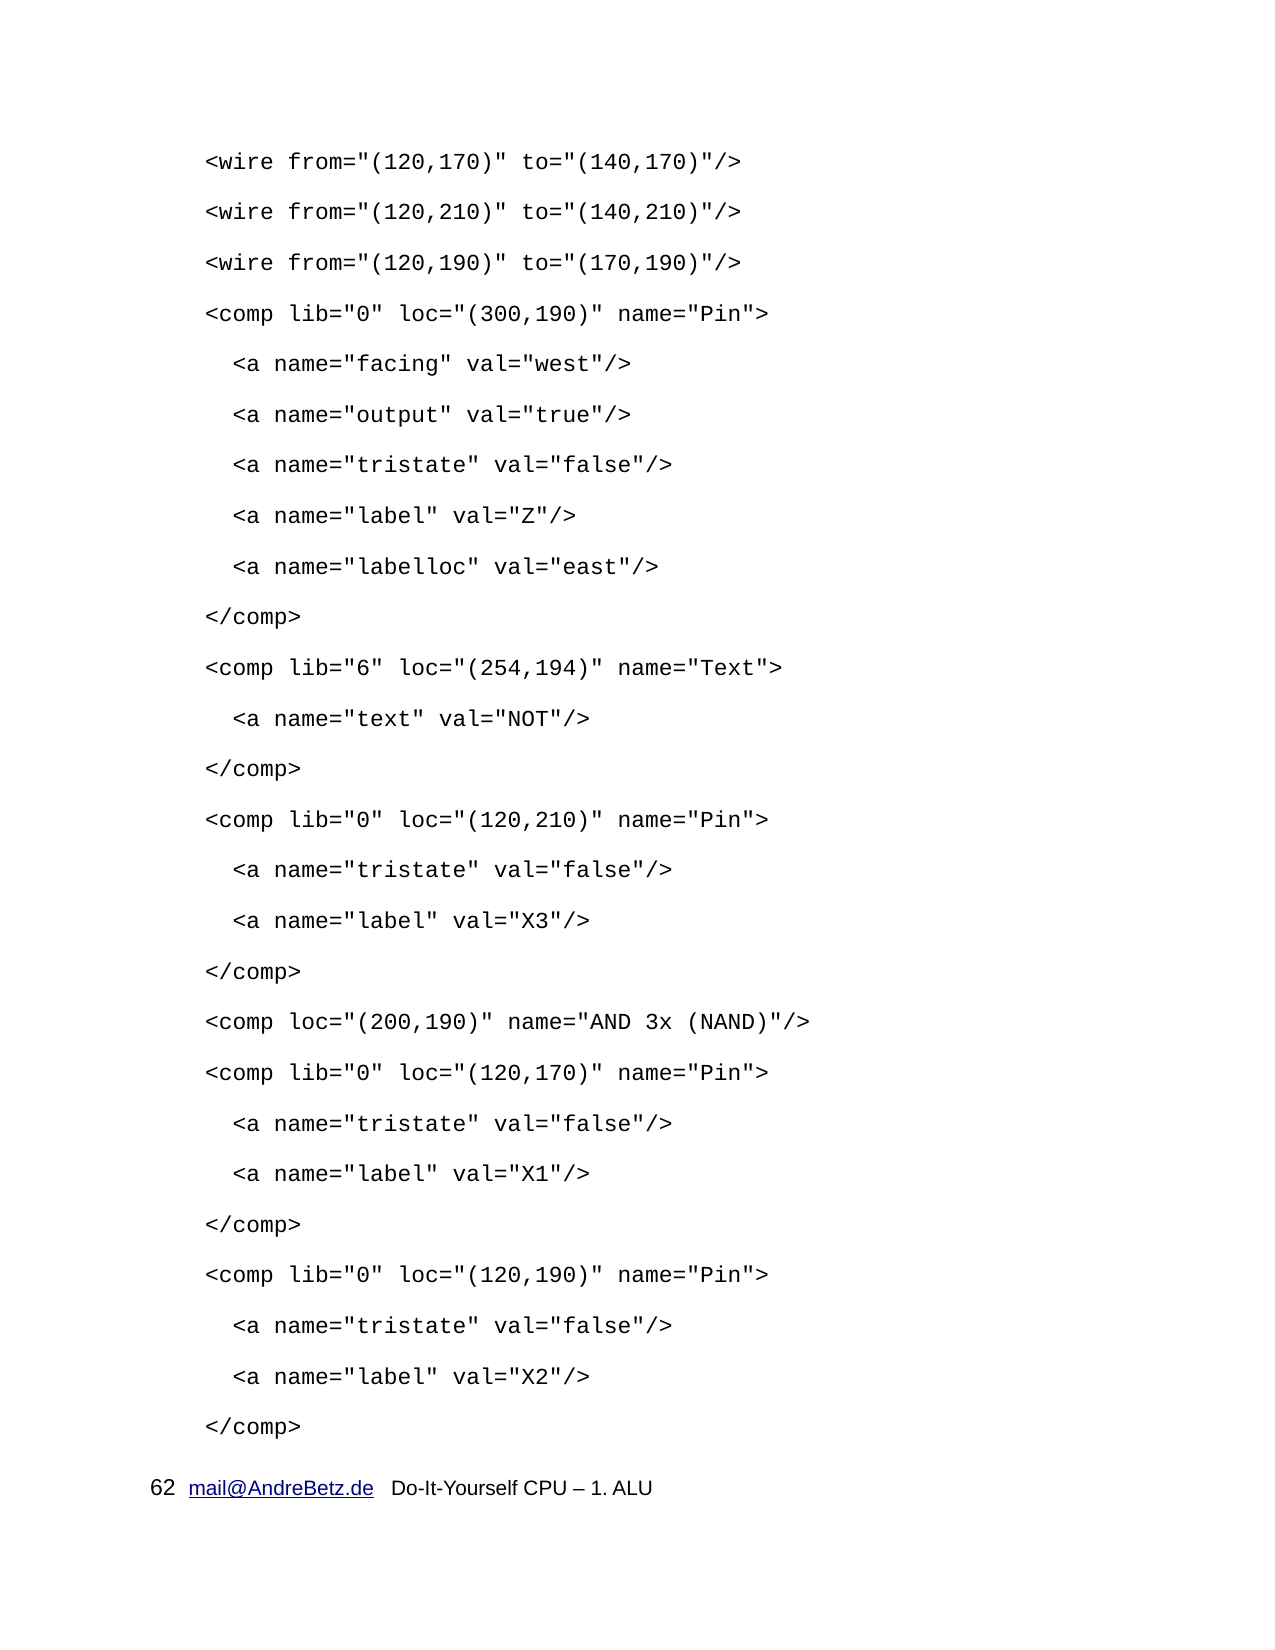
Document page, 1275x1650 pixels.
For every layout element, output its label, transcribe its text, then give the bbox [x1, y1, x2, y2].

text <wire from="(120,170)" to="(140,170)"/> [150, 150, 1125, 176]
text <a name="label" val="X2"/> [150, 1365, 1125, 1391]
text <wire from="(120,210)" to="(140,210)"/> [150, 201, 1125, 227]
text <comp loc="(200,190)" name="AND 3x (NAND)"/> [150, 1011, 1125, 1037]
text <a name="labelloc" val="east"/> [150, 555, 1125, 581]
text </comp> [150, 960, 1125, 986]
text <a name="label" val="X1"/> [150, 1162, 1125, 1188]
text <comp lib="6" loc="(254,194)" name="Text"> [150, 656, 1125, 682]
text <a name="tristate" val="false"/> [150, 1314, 1125, 1340]
text <a name="tristate" val="false"/> [150, 454, 1125, 480]
text <a name="text" val="NOT"/> [150, 707, 1125, 733]
text </comp> [150, 757, 1125, 783]
text <a name="tristate" val="false"/> [150, 859, 1125, 885]
text </comp> [150, 1213, 1125, 1239]
text <comp lib="0" loc="(120,170)" name="Pin"> [150, 1061, 1125, 1087]
text </comp> [150, 1416, 1125, 1442]
text <wire from="(120,190)" to="(170,190)"/> [150, 251, 1125, 277]
text <a name="tristate" val="false"/> [150, 1112, 1125, 1138]
text </comp> [150, 606, 1125, 632]
text <a name="label" val="Z"/> [150, 504, 1125, 530]
text <comp lib="0" loc="(120,210)" name="Pin"> [150, 808, 1125, 834]
text <a name="label" val="X3"/> [150, 909, 1125, 935]
text <a name="facing" val="west"/> [150, 352, 1125, 378]
text <comp lib="0" loc="(300,190)" name="Pin"> [150, 302, 1125, 328]
text <a name="output" val="true"/> [150, 403, 1125, 429]
text <comp lib="0" loc="(120,190)" name="Pin"> [150, 1264, 1125, 1290]
